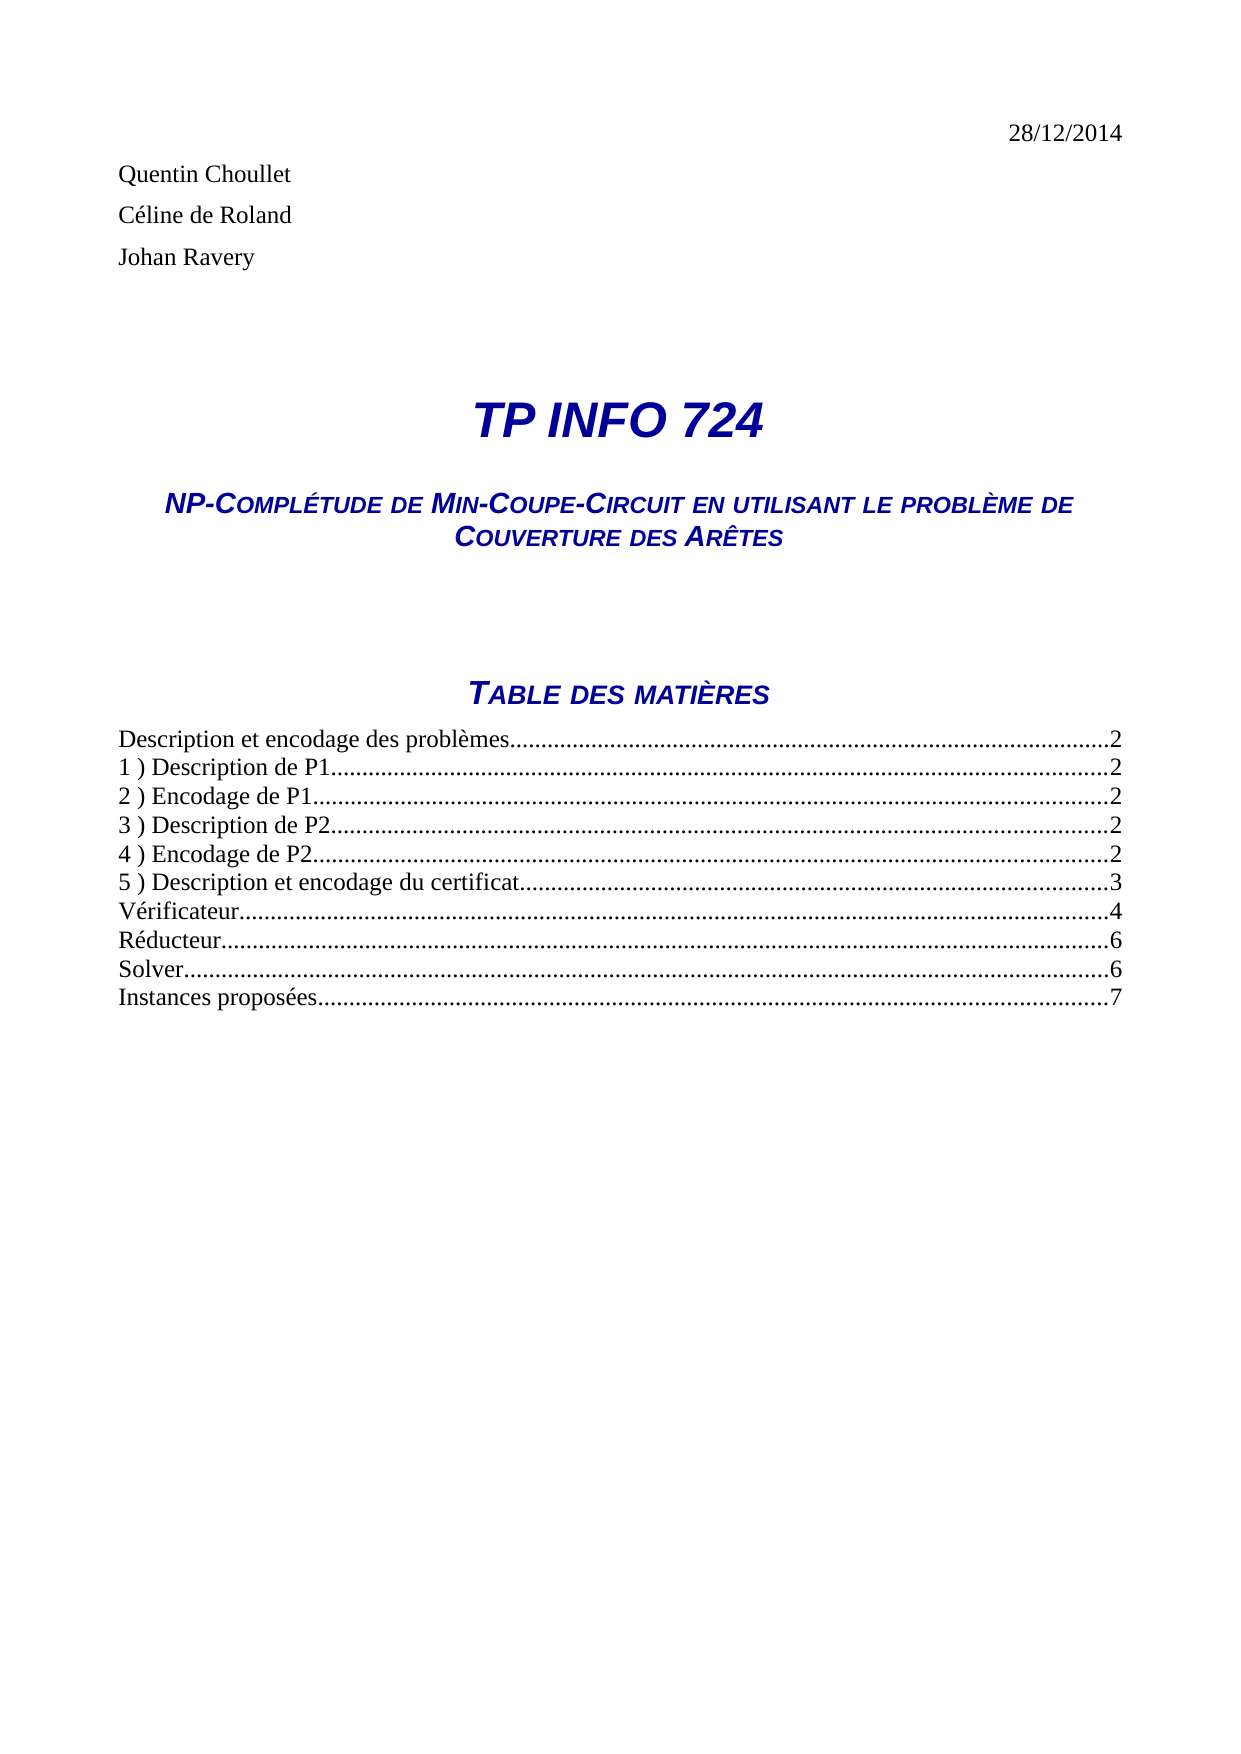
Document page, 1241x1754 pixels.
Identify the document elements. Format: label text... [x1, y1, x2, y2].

text 2 ) Encodage de P1 2 [118, 781, 1122, 810]
text 4 ) Encodage de P2 2 [118, 839, 1122, 867]
text Johan Ravery [118, 242, 1122, 271]
text Instances proposées 7 [118, 982, 1122, 1011]
text Description et encodage des problèmes 2 [118, 724, 1122, 752]
text Vérificateur 4 [118, 896, 1122, 925]
text 5 ) Description et encodage du certificat 3 [118, 867, 1122, 896]
text 3 ) Description de P2 2 [118, 810, 1122, 839]
text 28/12/2014 [118, 118, 1122, 147]
text 1 ) Description de P1 2 [118, 752, 1122, 781]
subtitle TP INFO 724 [118, 391, 1122, 448]
text Solver 6 [118, 954, 1122, 982]
text Céline de Roland [118, 201, 1122, 229]
text Réducteur 6 [118, 925, 1122, 954]
text Quentin Choullet [118, 159, 1122, 188]
subtitle Table des matières [118, 673, 1122, 711]
subtitle NP-Complétude de Min-Coupe-Circuit en utilisant le problème de Couverture des Arêtes [118, 486, 1122, 553]
